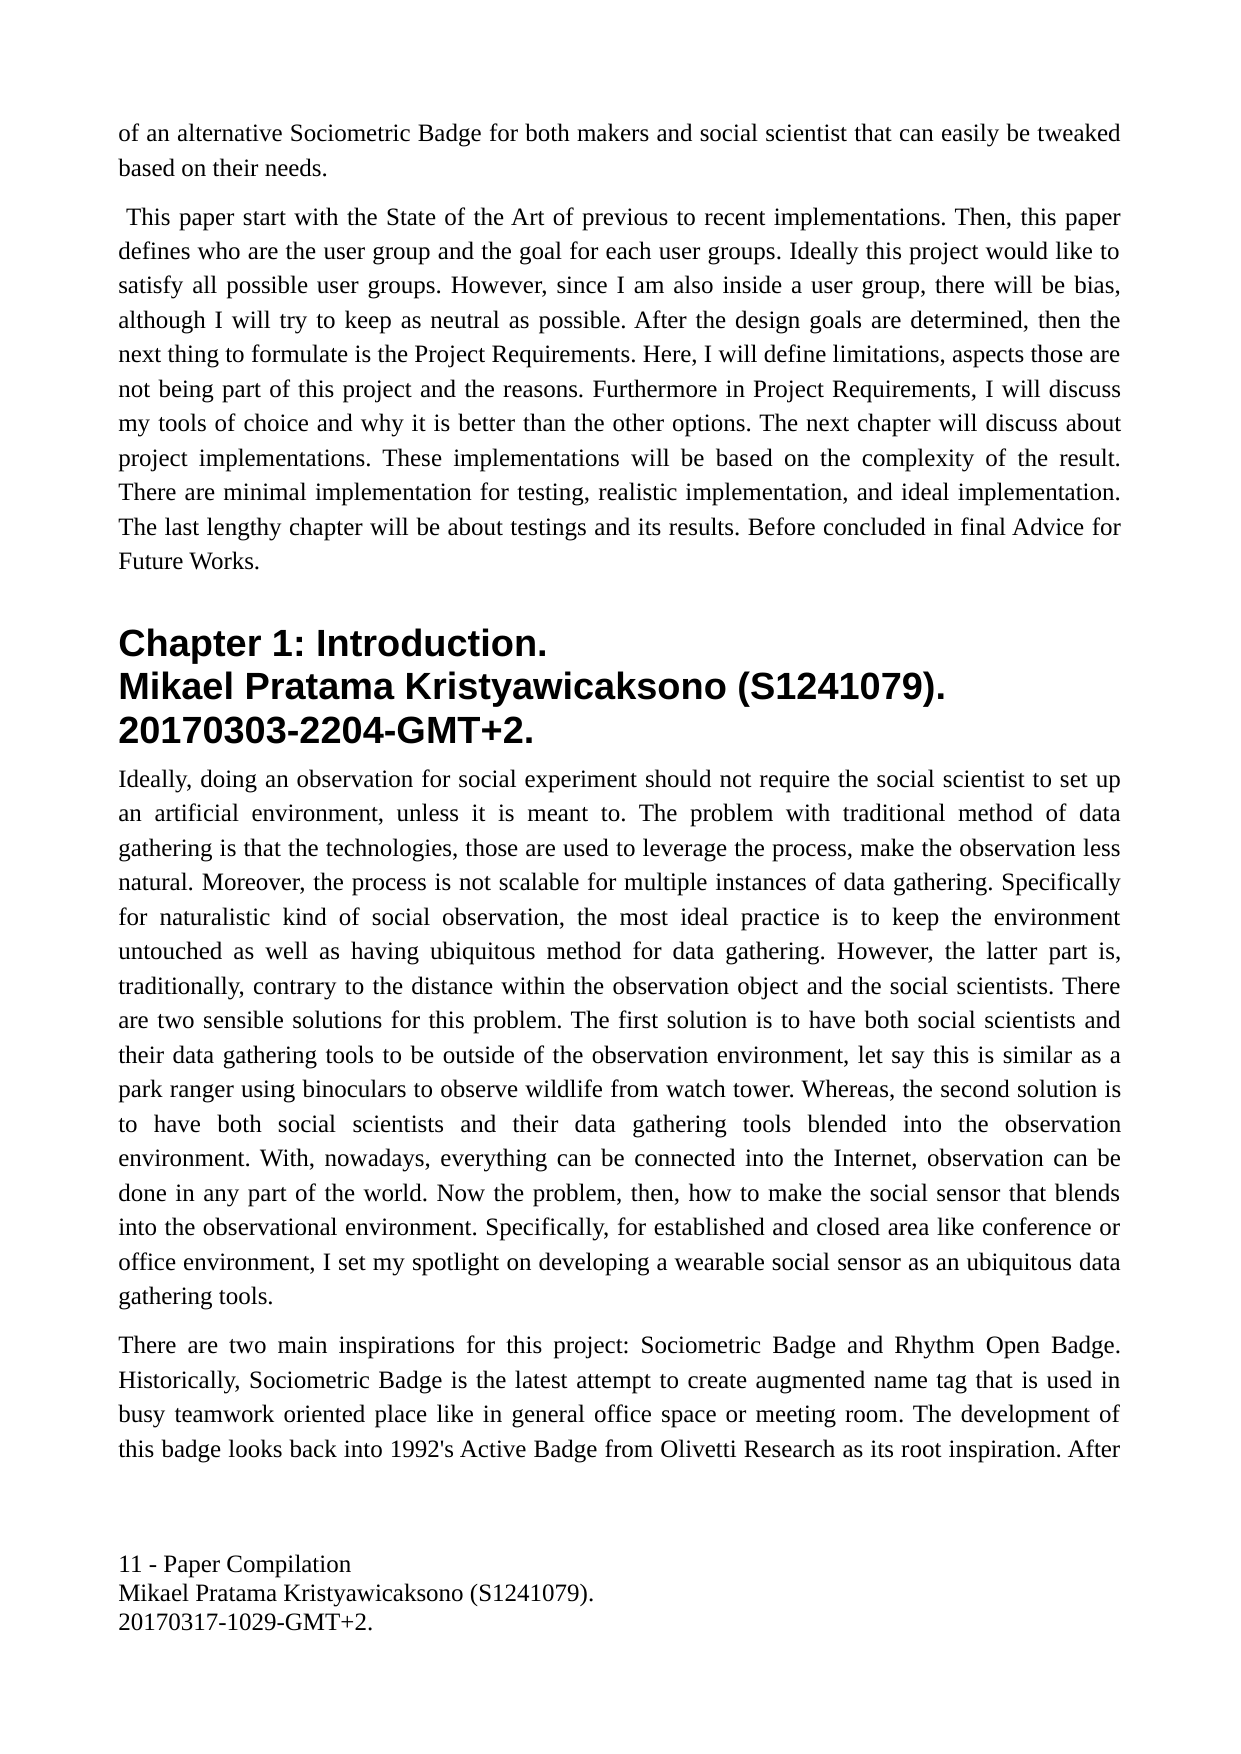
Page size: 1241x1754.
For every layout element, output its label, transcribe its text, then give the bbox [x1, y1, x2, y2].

text of an alternative Sociometric Badge for both makers and social scientist that can easily be tweaked based on their needs. [118, 118, 1122, 181]
text There are two main inspirations for this project: Sociometric Badge and Rhythm Open Badge. Historically, Sociometric Badge is the latest attempt to create augmented name tag that is used in busy teamwork oriented place like in general office space or meeting room. The development of this badge looks back into 1992's Active Badge from Olivetti Research as its root inspiration. After [118, 1330, 1122, 1462]
subtitle Chapter 1: Introduction. Mikael Pratama Kristyawicaksono (S1241079). 20170303-2204-GMT+2. [118, 621, 1122, 751]
text Ideally, doing an observation for social experiment should not require the social scientist to set up an artificial environment, unless it is meant to. The problem with traditional method of data gathering is that the technologies, those are used to leverage the process, make the observation less natural. Moreover, the process is not scalable for multiple instances of data gathering. Specifically for naturalistic kind of social observation, the most ideal practice is to keep the environment untouched as well as having ubiquitous method for data gathering. However, the latter part is, traditionally, contrary to the distance within the observation object and the social scientists. There are two sensible solutions for this problem. The first solution is to have both social scientists and their data gathering tools to be outside of the observation environment, let say this is similar as a park ranger using binoculars to observe wildlife from watch tower. Whereas, the second solution is to have both social scientists and their data gathering tools blended into the observation environment. With, nowadays, everything can be connected into the Internet, observation can be done in any part of the world. Now the problem, then, how to make the social sensor that blends into the observational environment. Specifically, for established and closed area like conference or office environment, I set my spotlight on developing a wearable social sensor as an ubiquitous data gathering tools. [118, 764, 1122, 1310]
text This paper start with the State of the Art of previous to recent implementations. Then, this paper defines who are the user group and the goal for each user groups. Ideally this project would like to satisfy all possible user groups. However, since I am also inside a user group, there will be bias, although I will try to keep as neutral as possible. After the design goals are determined, then the next thing to formulate is the Project Requirements. Here, I will define limitations, aspects those are not being part of this project and the reasons. Furthermore in Project Requirements, I will discuss my tools of choice and why it is better than the other options. The next chapter will discuss about project implementations. These implementations will be based on the complexity of the result. There are minimal implementation for testing, realistic implementation, and ideal implementation. The last lengthy chapter will be about testings and its results. Before concluded in final Advice for Future Works. [118, 202, 1122, 575]
